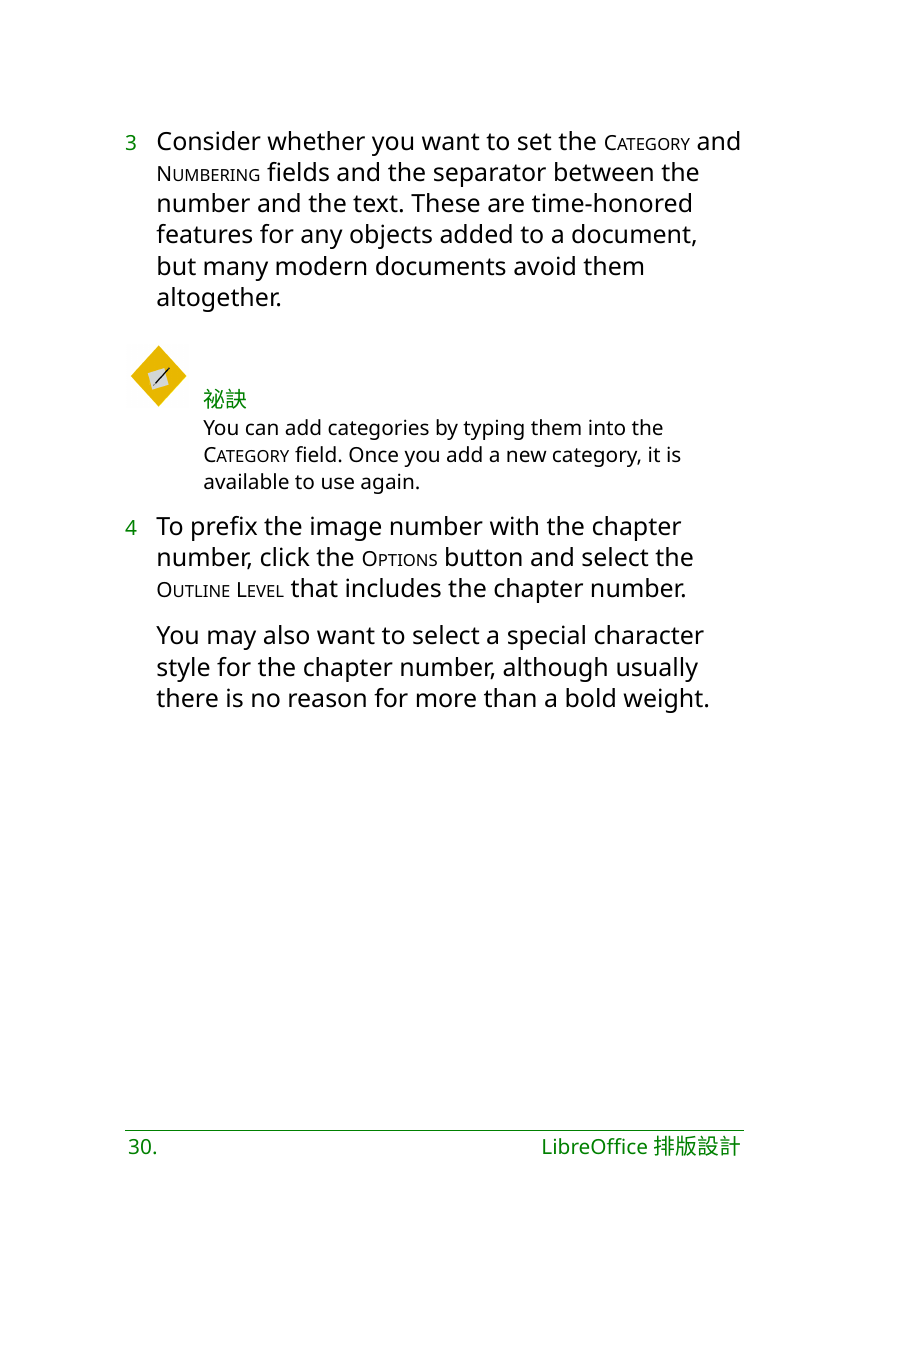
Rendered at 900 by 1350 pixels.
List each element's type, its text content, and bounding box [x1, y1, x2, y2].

text You may also want to select a special character style for the chapter number, although usually there is no reason for more than a bold weight. [156, 620, 744, 713]
list 祕訣 [125, 344, 744, 413]
picture [126, 344, 189, 408]
list To prefix the image number with the chapter number, click the Options button and select the Outline Level that includes the chapter number. [125, 510, 744, 604]
text You can add categories by typing them into the Category field. Once you add a new category, it is available to use again. [203, 413, 744, 495]
list Consider whether you want to set the Category and Numbering fields and the separator between the number and the text. These are time-honored features for any objects added to a document, but many modern documents avoid them altogether. [125, 125, 744, 312]
